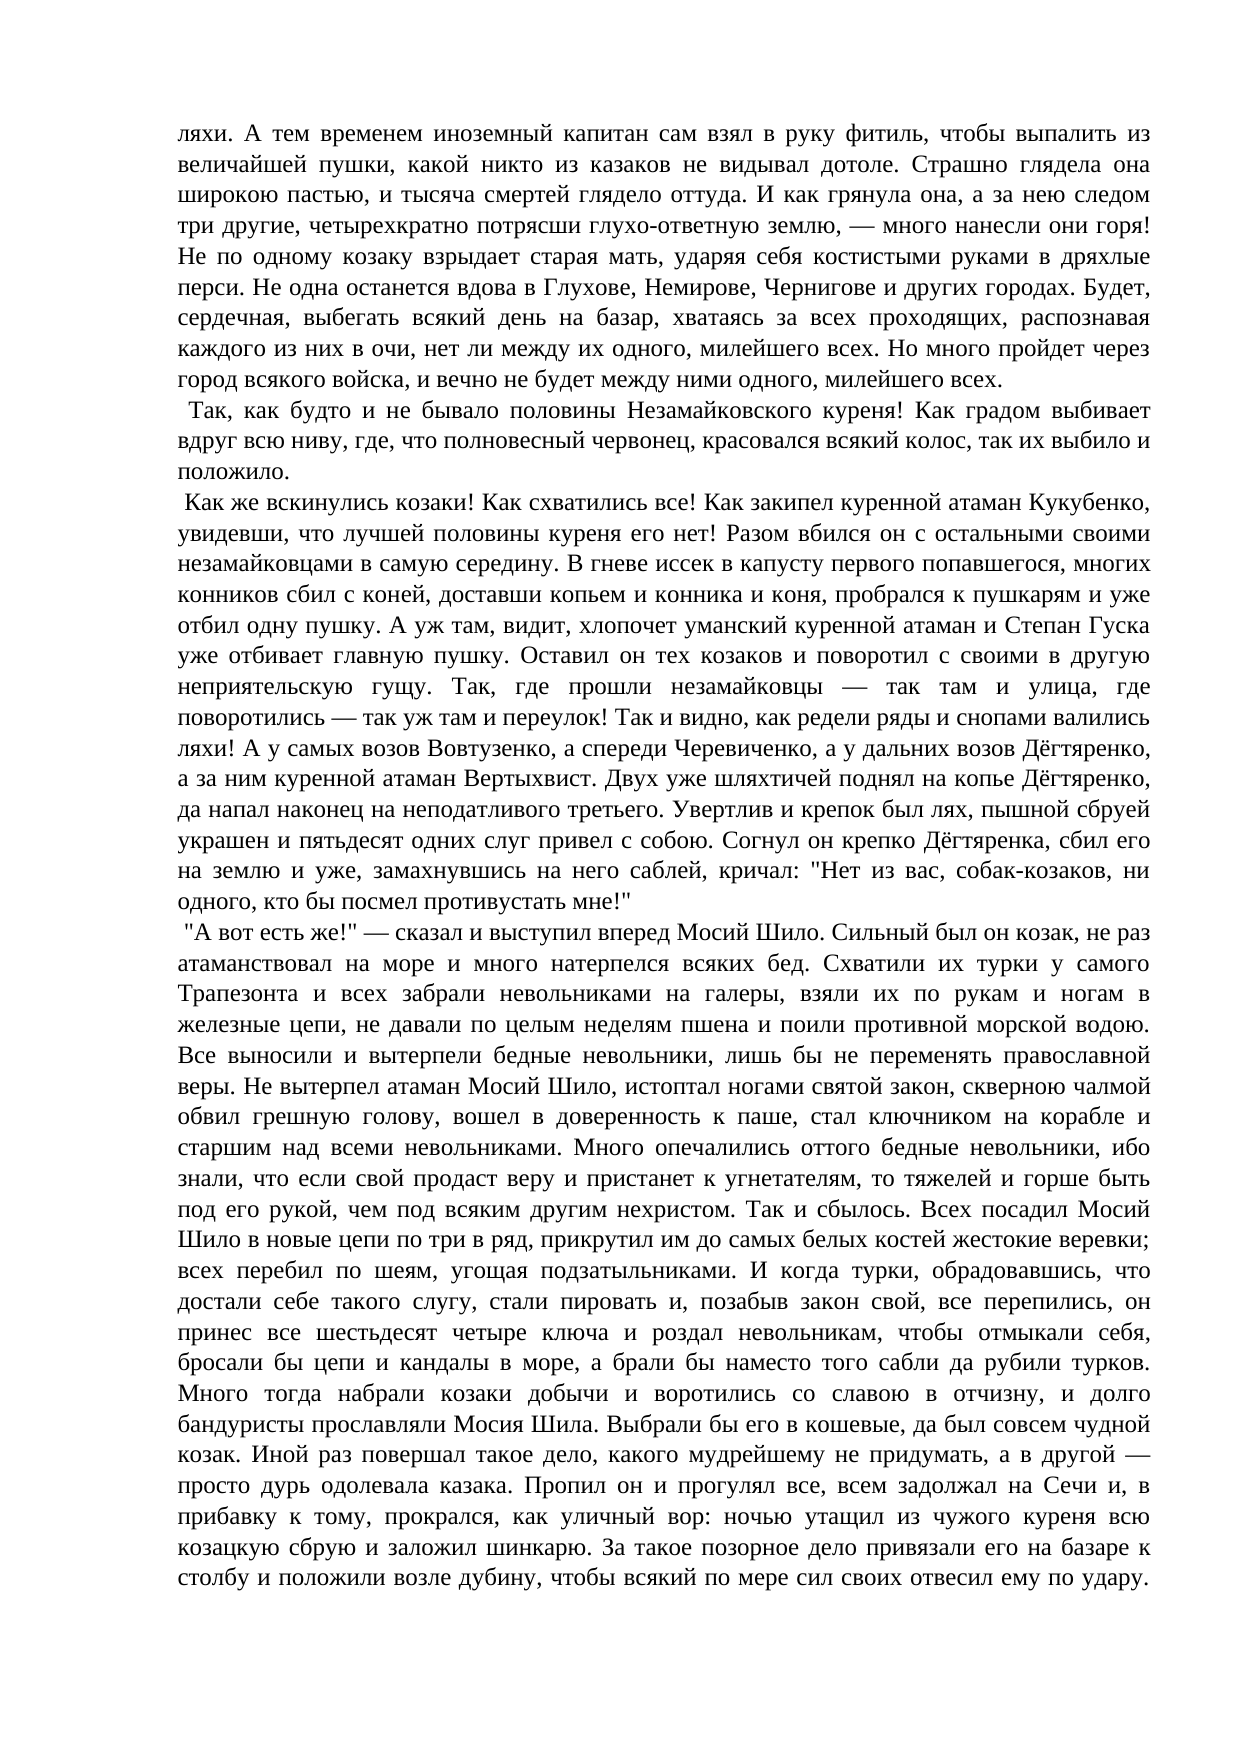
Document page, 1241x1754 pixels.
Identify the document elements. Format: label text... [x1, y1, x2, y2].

text ляхи. А тем временем иноземный капитан сам взял в руку фитиль, чтобы выпалить из величайшей пушки, какой никто из казаков не видывал дотоле. Страшно глядела она широкою пастью, и тысяча смертей глядело оттуда. И как грянула она, а за нею следом три другие, четырехкратно потрясши глухо-ответную землю, — много нанесли они горя! Не по одному козаку взрыдает старая мать, ударяя себя костистыми руками в дряхлые перси. Не одна останется вдова в Глухове, Немирове, Чернигове и других городах. Будет, сердечная, выбегать всякий день на базар, хватаясь за всех проходящих, распознавая каждого из них в очи, нет ли между их одного, милейшего всех. Но много пройдет через город всякого войска, и вечно не будет между ними одного, милейшего всех. [177, 118, 1152, 393]
text Как же вскинулись козаки! Как схватились все! Как закипел куренной атаман Кукубенко, увидевши, что лучшей половины куреня его нет! Разом вбился он с остальными своими незамайковцами в самую середину. В гневе иссек в капусту первого попавшегося, многих конников сбил с коней, доставши копьем и конника и коня, пробрался к пушкарям и уже отбил одну пушку. А уж там, видит, хлопочет уманский куренной атаман и Степан Гуска уже отбивает главную пушку. Оставил он тех козаков и поворотил с своими в другую неприятельскую гущу. Так, где прошли незамайковцы — так там и улица, где поворотились — так уж там и переулок! Так и видно, как редели ряды и снопами валились ляхи! А у самых возов Вовтузенко, а спереди Черевиченко, а у дальних возов Дёгтяренко, а за ним куренной атаман Вертыхвист. Двух уже шляхтичей поднял на копье Дёгтяренко, да напал наконец на неподатливого третьего. Увертлив и крепок был лях, пышной сбруей украшен и пятьдесят одних слуг привел с собою. Согнул он крепко Дёгтяренка, сбил его на землю и уже, замахнувшись на него саблей, кричал: "Нет из вас, собак-козаков, ни одного, кто бы посмел противустать мне!" [177, 487, 1152, 915]
text "А вот есть же!" — сказал и выступил вперед Мосий Шило. Сильный был он козак, не раз атаманствовал на море и много натерпелся всяких бед. Схватили их турки у самого Трапезонта и всех забрали невольниками на галеры, взяли их по рукам и ногам в железные цепи, не давали по целым неделям пшена и поили противной морской водою. Все выносили и вытерпели бедные невольники, лишь бы не переменять православной веры. Не вытерпел атаман Мосий Шило, истоптал ногами святой закон, скверною чалмой обвил грешную голову, вошел в доверенность к паше, стал ключником на корабле и старшим над всеми невольниками. Много опечалились оттого бедные невольники, ибо знали, что если свой продаст веру и пристанет к угнетателям, то тяжелей и горше быть под его рукой, чем под всяким другим нехристом. Так и сбылось. Всех посадил Мосий Шило в новые цепи по три в ряд, прикрутил им до самых белых костей жестокие веревки; всех перебил по шеям, угощая подзатыльниками. И когда турки, обрадовавшись, что достали себе такого слугу, стали пировать и, позабыв закон свой, все перепились, он принес все шестьдесят четыре ключа и роздал невольникам, чтобы отмыкали себя, бросали бы цепи и кандалы в море, а брали бы наместо того сабли да рубили турков. Много тогда набрали козаки добычи и воротились со славою в отчизну, и долго бандуристы прославляли Мосия Шила. Выбрали бы его в кошевые, да был совсем чудной козак. Иной раз повершал такое дело, какого мудрейшему не придумать, а в другой — просто дурь одолевала казака. Пропил он и прогулял все, всем задолжал на Сечи и, в прибавку к тому, прокрался, как уличный вор: ночью утащил из чужого куреня всю козацкую сбрую и заложил шинкарю. За такое позорное дело привязали его на базаре к столбу и положили возле дубину, чтобы всякий по мере сил своих отвесил ему по удару. [177, 917, 1152, 1591]
text Так, как будто и не бывало половины Незамайковского куреня! Как градом выбивает вдруг всю ниву, где, что полновесный червонец, красовался всякий колос, так их выбило и положило. [177, 395, 1152, 485]
